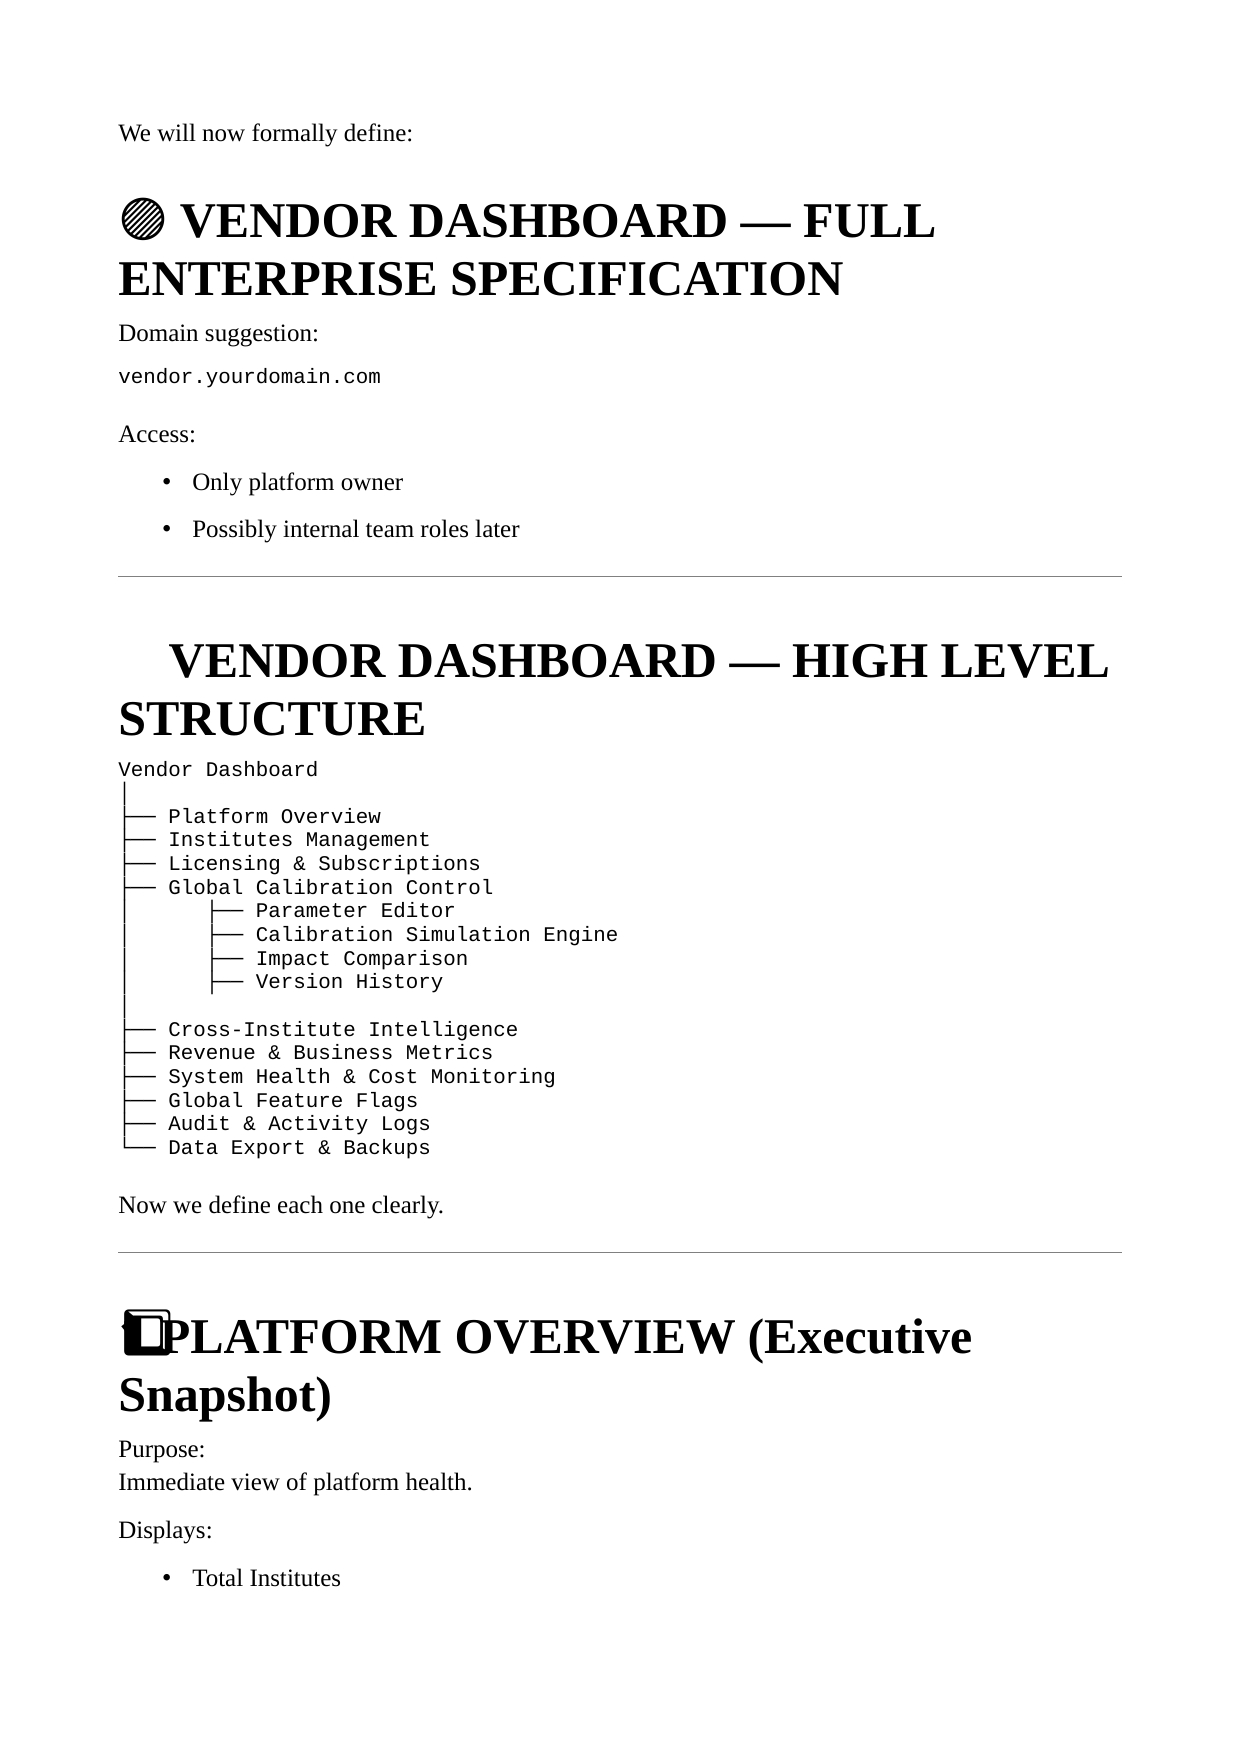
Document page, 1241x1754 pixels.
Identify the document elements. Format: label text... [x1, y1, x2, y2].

text ├── Audit & Activity Logs [118, 1113, 1122, 1137]
text Purpose: Immediate view of platform health. [118, 1434, 1122, 1496]
text │ ├── Calibration Simulation Engine [118, 924, 1122, 948]
text │ ├── Version History [118, 971, 1122, 995]
text ├── Institutes Management [118, 829, 1122, 853]
text ├── Revenue & Business Metrics [118, 1042, 1122, 1066]
text ├── Licensing & Subscriptions [118, 853, 1122, 877]
text │ ├── Impact Comparison [212, 948, 1122, 971]
text │ [118, 995, 1122, 1019]
text ├── System Health & Cost Monitoring [125, 1066, 1122, 1089]
text ├── Cross-Institute Intelligence [125, 1019, 1122, 1042]
text We will now formally define: [118, 118, 1122, 147]
text vendor.yourdomain.com [118, 366, 1122, 389]
text ├── Global Calibration Control [125, 877, 1122, 900]
text └── Data Export & Backups [118, 1137, 1122, 1161]
text Displays: [118, 1515, 1122, 1544]
text ├── Platform Overview [125, 806, 1122, 829]
text Now we define each one clearly. [118, 1190, 1122, 1219]
text Vendor Dashboard [118, 758, 1122, 782]
text Domain suggestion: [118, 318, 1122, 347]
list Only platform owner [162, 467, 1122, 495]
text ├── Global Feature Flags [118, 1089, 1122, 1113]
subtitle 🟣 VENDOR DASHBOARD — FULL ENTERPRISE SPECIFICATION [118, 191, 1122, 306]
subtitle 🧭 VENDOR DASHBOARD — HIGH LEVEL STRUCTURE [118, 631, 1122, 746]
text Access: [118, 419, 1122, 448]
text │ [118, 782, 1122, 806]
text │ ├── Parameter Editor [118, 900, 1122, 924]
text │ ├── Impact Comparison [125, 948, 211, 971]
list Possibly internal team roles later [162, 514, 1122, 543]
subtitle 1️⃣ PLATFORM OVERVIEW (Executive Snapshot) [118, 1307, 1122, 1422]
list Total Institutes [162, 1563, 1122, 1591]
